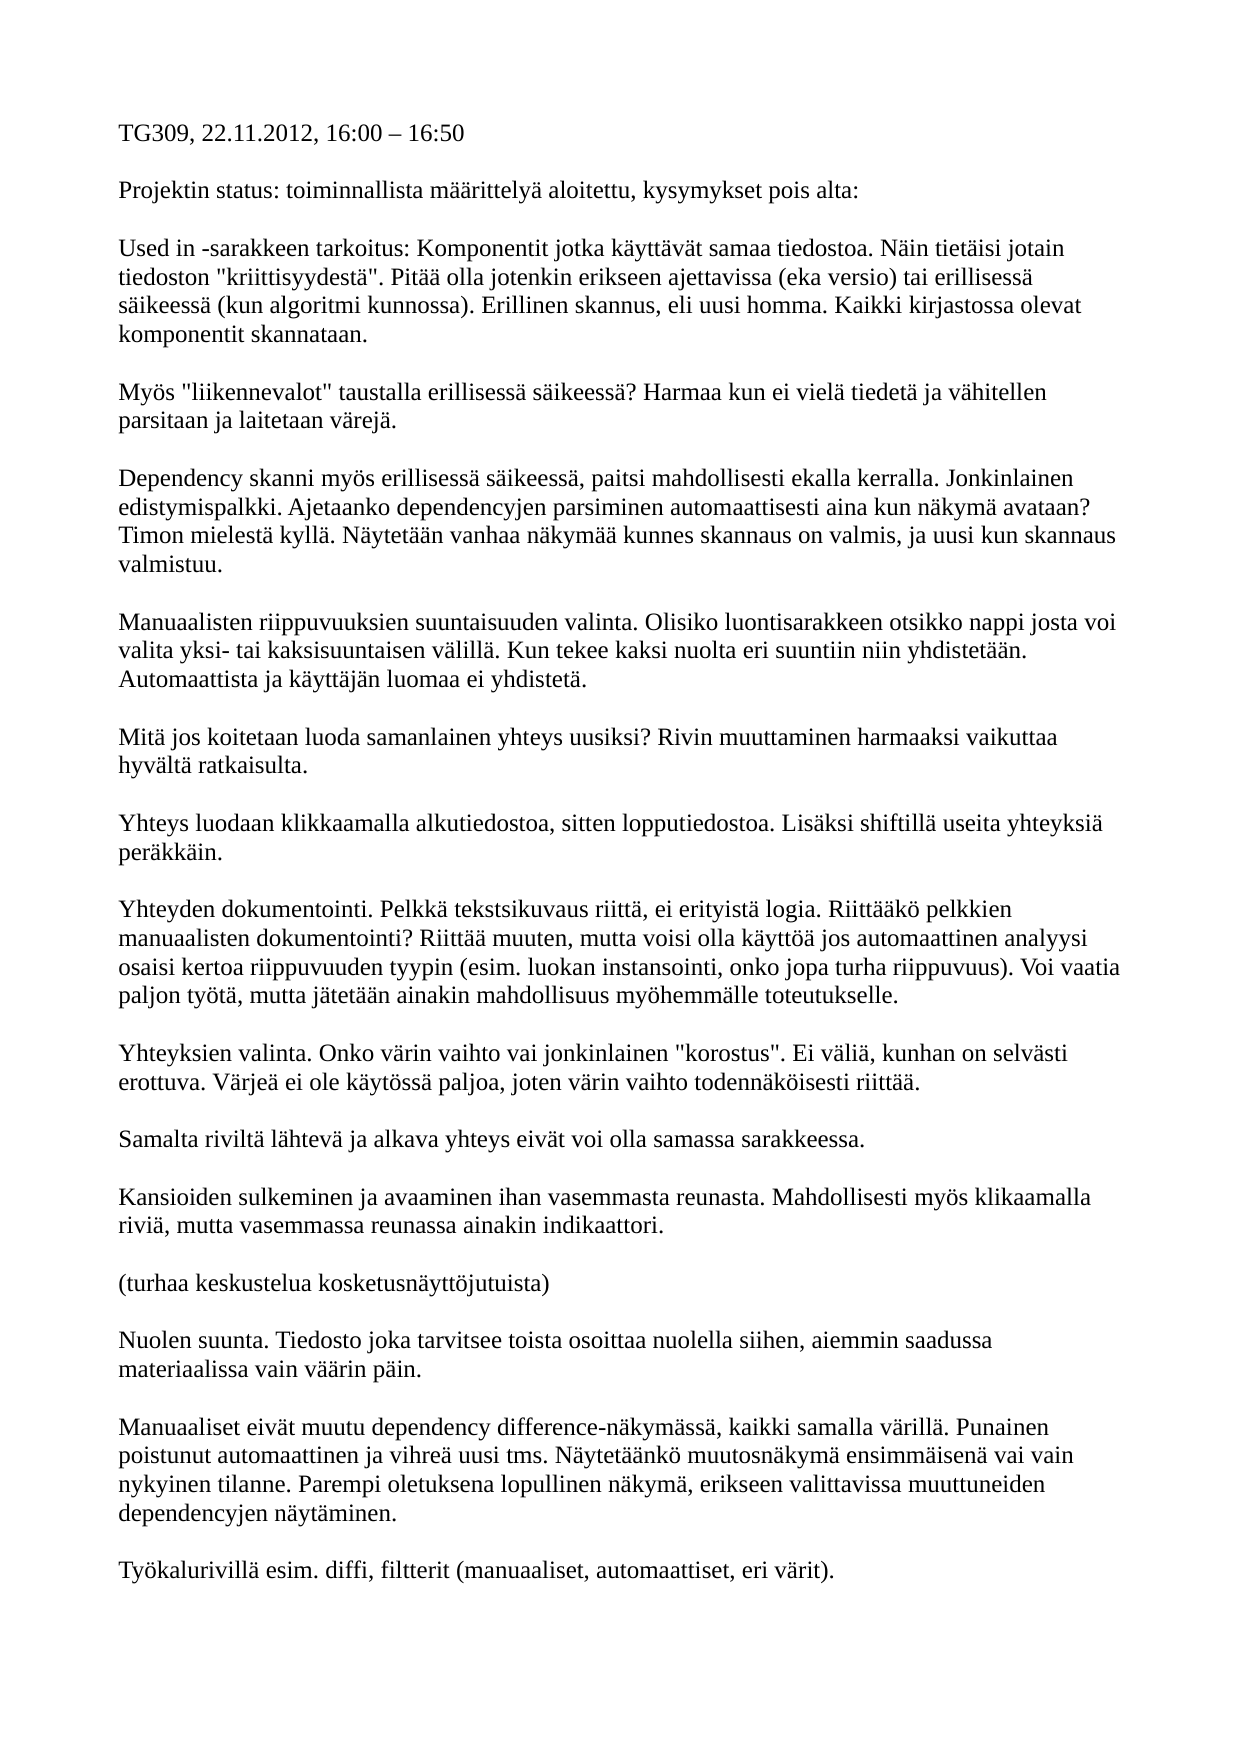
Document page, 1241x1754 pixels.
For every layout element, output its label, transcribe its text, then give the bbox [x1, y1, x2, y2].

text Yhteys luodaan klikkaamalla alkutiedostoa, sitten lopputiedostoa. Lisäksi shiftillä useita yhteyksiä peräkkäin. [118, 808, 1122, 866]
text Dependency skanni myös erillisessä säikeessä, paitsi mahdollisesti ekalla kerralla. Jonkinlainen edistymispalkki. Ajetaanko dependencyjen parsiminen automaattisesti aina kun näkymä avataan? Timon mielestä kyllä. Näytetään vanhaa näkymää kunnes skannaus on valmis, ja uusi kun skannaus valmistuu. [118, 434, 1122, 578]
text Myös "liikennevalot" taustalla erillisessä säikeessä? Harmaa kun ei vielä tiedetä ja vähitellen parsitaan ja laitetaan värejä. [118, 377, 1122, 434]
text Manuaaliset eivät muutu dependency difference-näkymässä, kaikki samalla värillä. Punainen poistunut automaattinen ja vihreä uusi tms. Näytetäänkö muutosnäkymä ensimmäisenä vai vain nykyinen tilanne. Parempi oletuksena lopullinen näkymä, erikseen valittavissa muuttuneiden dependencyjen näytäminen. [118, 1412, 1122, 1527]
text Samalta riviltä lähtevä ja alkava yhteys eivät voi olla samassa sarakkeessa. [118, 1124, 1122, 1153]
text (turhaa keskustelua kosketusnäyttöjutuista) [118, 1268, 1122, 1297]
text Manuaalisten riippuvuuksien suuntaisuuden valinta. Olisiko luontisarakkeen otsikko nappi josta voi valita yksi- tai kaksisuuntaisen välillä. Kun tekee kaksi nuolta eri suuntiin niin yhdistetään. Automaattista ja käyttäjän luomaa ei yhdistetä. [118, 607, 1122, 693]
text Nuolen suunta. Tiedosto joka tarvitsee toista osoittaa nuolella siihen, aiemmin saadussa materiaalissa vain väärin päin. [118, 1326, 1122, 1383]
text Työkalurivillä esim. diffi, filtterit (manuaaliset, automaattiset, eri värit). [118, 1556, 1122, 1584]
text Projektin status: toiminnallista määrittelyä aloitettu, kysymykset pois alta: [118, 176, 1122, 204]
text Kansioiden sulkeminen ja avaaminen ihan vasemmasta reunasta. Mahdollisesti myös klikaamalla riviä, mutta vasemmassa reunassa ainakin indikaattori. [118, 1182, 1122, 1239]
text TG309, 22.11.2012, 16:00 – 16:50 [118, 118, 1122, 147]
text Used in -sarakkeen tarkoitus: Komponentit jotka käyttävät samaa tiedostoa. Näin tietäisi jotain tiedoston "kriittisyydestä". Pitää olla jotenkin erikseen ajettavissa (eka versio) tai erillisessä säikeessä (kun algoritmi kunnossa). Erillinen skannus, eli uusi homma. Kaikki kirjastossa olevat komponentit skannataan. [118, 233, 1122, 348]
text Yhteyden dokumentointi. Pelkkä tekstsikuvaus riittä, ei erityistä logia. Riittääkö pelkkien manuaalisten dokumentointi? Riittää muuten, mutta voisi olla käyttöä jos automaattinen analyysi osaisi kertoa riippuvuuden tyypin (esim. luokan instansointi, onko jopa turha riippuvuus). Voi vaatia paljon työtä, mutta jätetään ainakin mahdollisuus myöhemmälle toteutukselle. [118, 894, 1122, 1009]
text Mitä jos koitetaan luoda samanlainen yhteys uusiksi? Rivin muuttaminen harmaaksi vaikuttaa hyvältä ratkaisulta. [118, 722, 1122, 779]
text Yhteyksien valinta. Onko värin vaihto vai jonkinlainen "korostus". Ei väliä, kunhan on selvästi erottuva. Värjeä ei ole käytössä paljoa, joten värin vaihto todennäköisesti riittää. [118, 1038, 1122, 1096]
